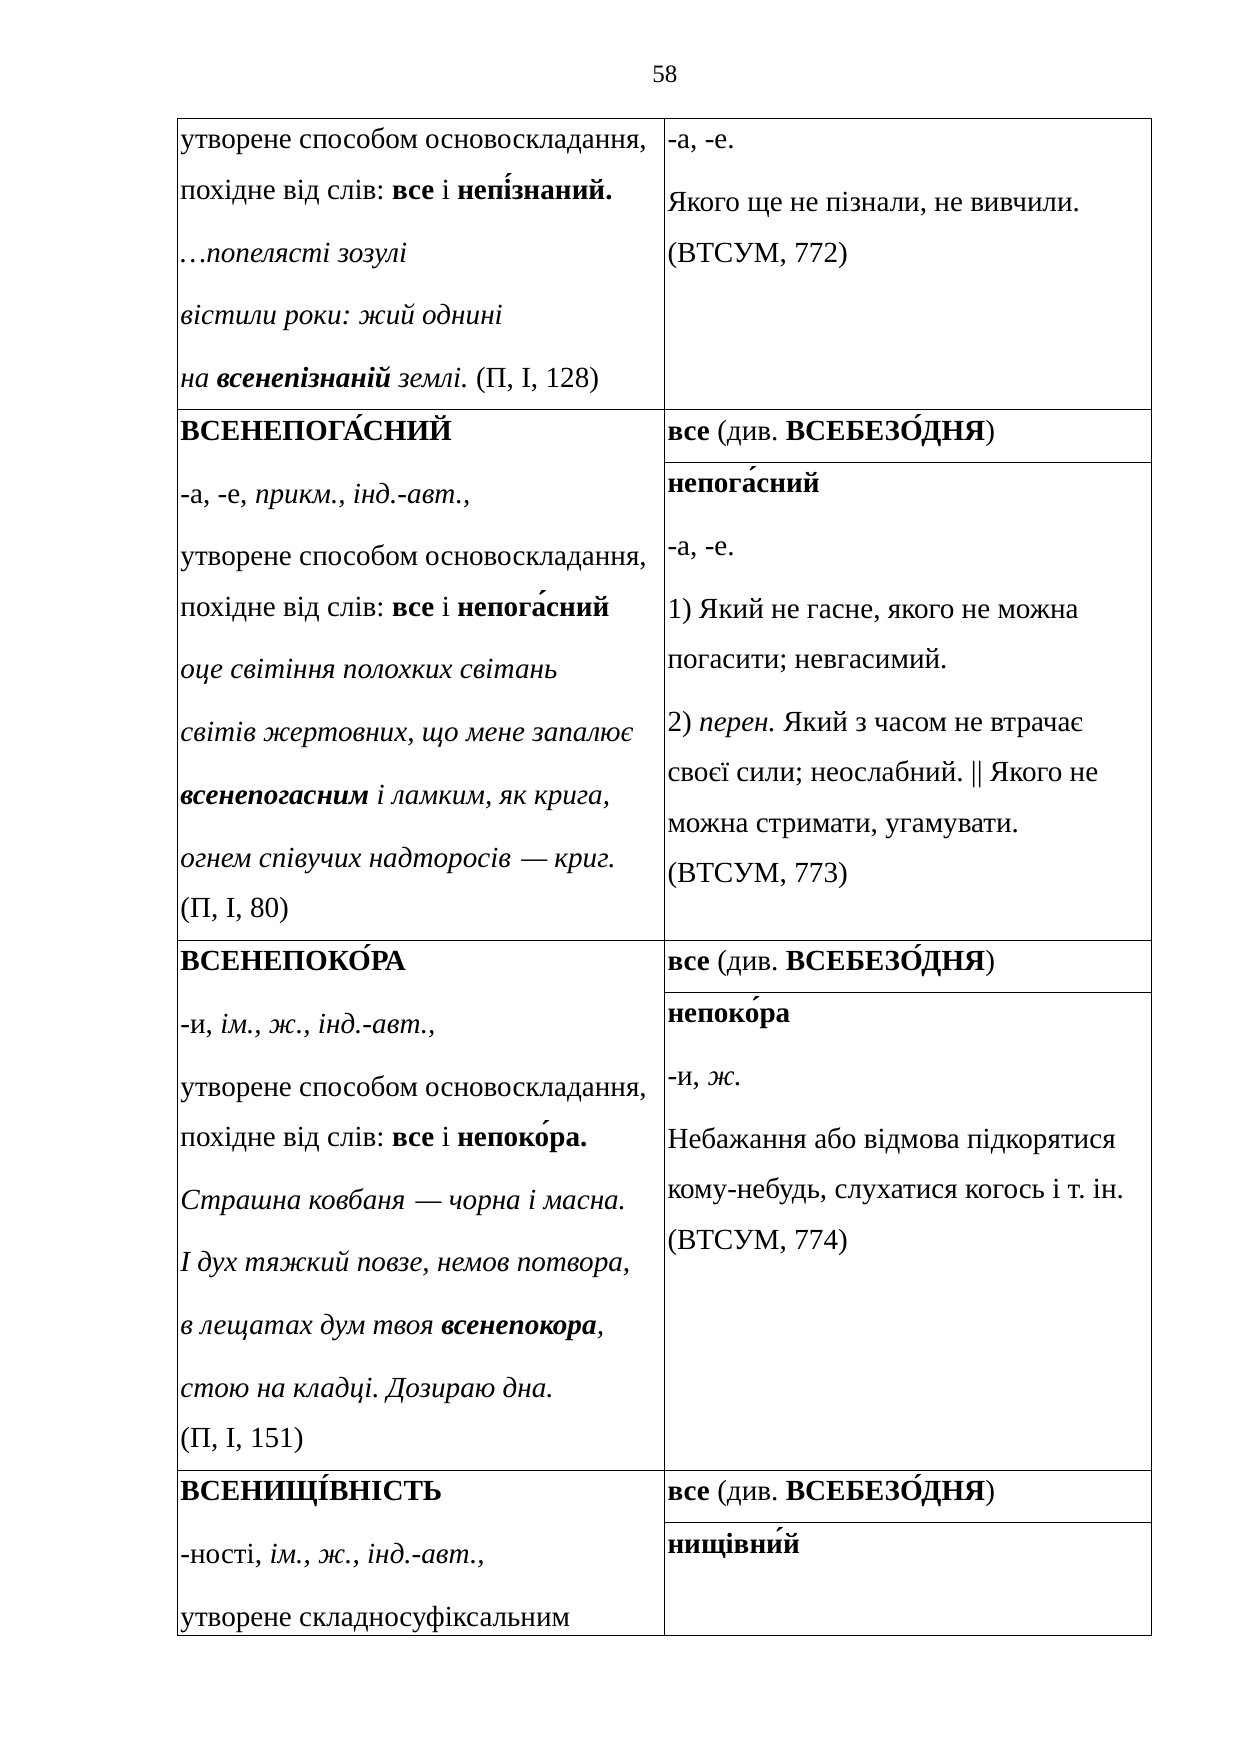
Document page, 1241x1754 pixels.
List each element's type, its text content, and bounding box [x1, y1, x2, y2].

table_cell непога́сний -а, -е. 1) Який не гасне, якого не можна погасити; невгасимий. 2) перен. Який з часом не втрачає своєї сили; неослабний. || Якого не можна стримати, угамувати. (ВТСУМ, 773) [665, 463, 1151, 939]
table_cell все (див. ВСЕБЕЗО́ДНЯ) [665, 1471, 1151, 1522]
table_cell -а, -е. Якого ще не пізнали, не вивчили. (ВТСУМ, 772) [665, 119, 1151, 409]
table_cell непоко́ра -и, ж. Небажання або відмова підкорятися кому-небудь, слухатися когось і т. ін. (ВТСУМ, 774) [665, 993, 1151, 1469]
table_cell все (див. ВСЕБЕЗО́ДНЯ) [665, 410, 1151, 462]
table_cell ВСЕНИЩІ́ВНІСТЬ -ності, ім., ж., інд.-авт., утворене складносуфіксальним [178, 1471, 664, 1635]
table_cell ВСЕНЕПОКО́РА -и, ім., ж., інд.-авт., утворене способом основоскладання, похідне від слів: все і непоко́ра. Страшна ковбаня — чорна і масна. І дух тяжкий повзе, немов потвора, в лещатах дум твоя всенепокора, стою на кладці. Дозираю дна. (П, І, 151) [178, 941, 664, 1469]
table_cell нищівни́й [665, 1523, 1151, 1635]
table_cell ВСЕНЕПОГА́СНИЙ -а, -е, прикм., інд.-авт., утворене способом основоскладання, похідне від слів: все і непога́́сний оце світіння полохких світань світів жертовних, що мене запалює всенепогасним і ламким, як крига, огнем співучих надторосів — криг. (П, І, 80) [178, 410, 664, 939]
table_cell все (див. ВСЕБЕЗО́ДНЯ) [665, 941, 1151, 992]
table_cell утворене способом основоскладання, похідне від слів: все і непі́знаний. …попелясті зозулі вістили роки: жий однині на всенепізнаній землі. (П, І, 128) [178, 119, 664, 409]
